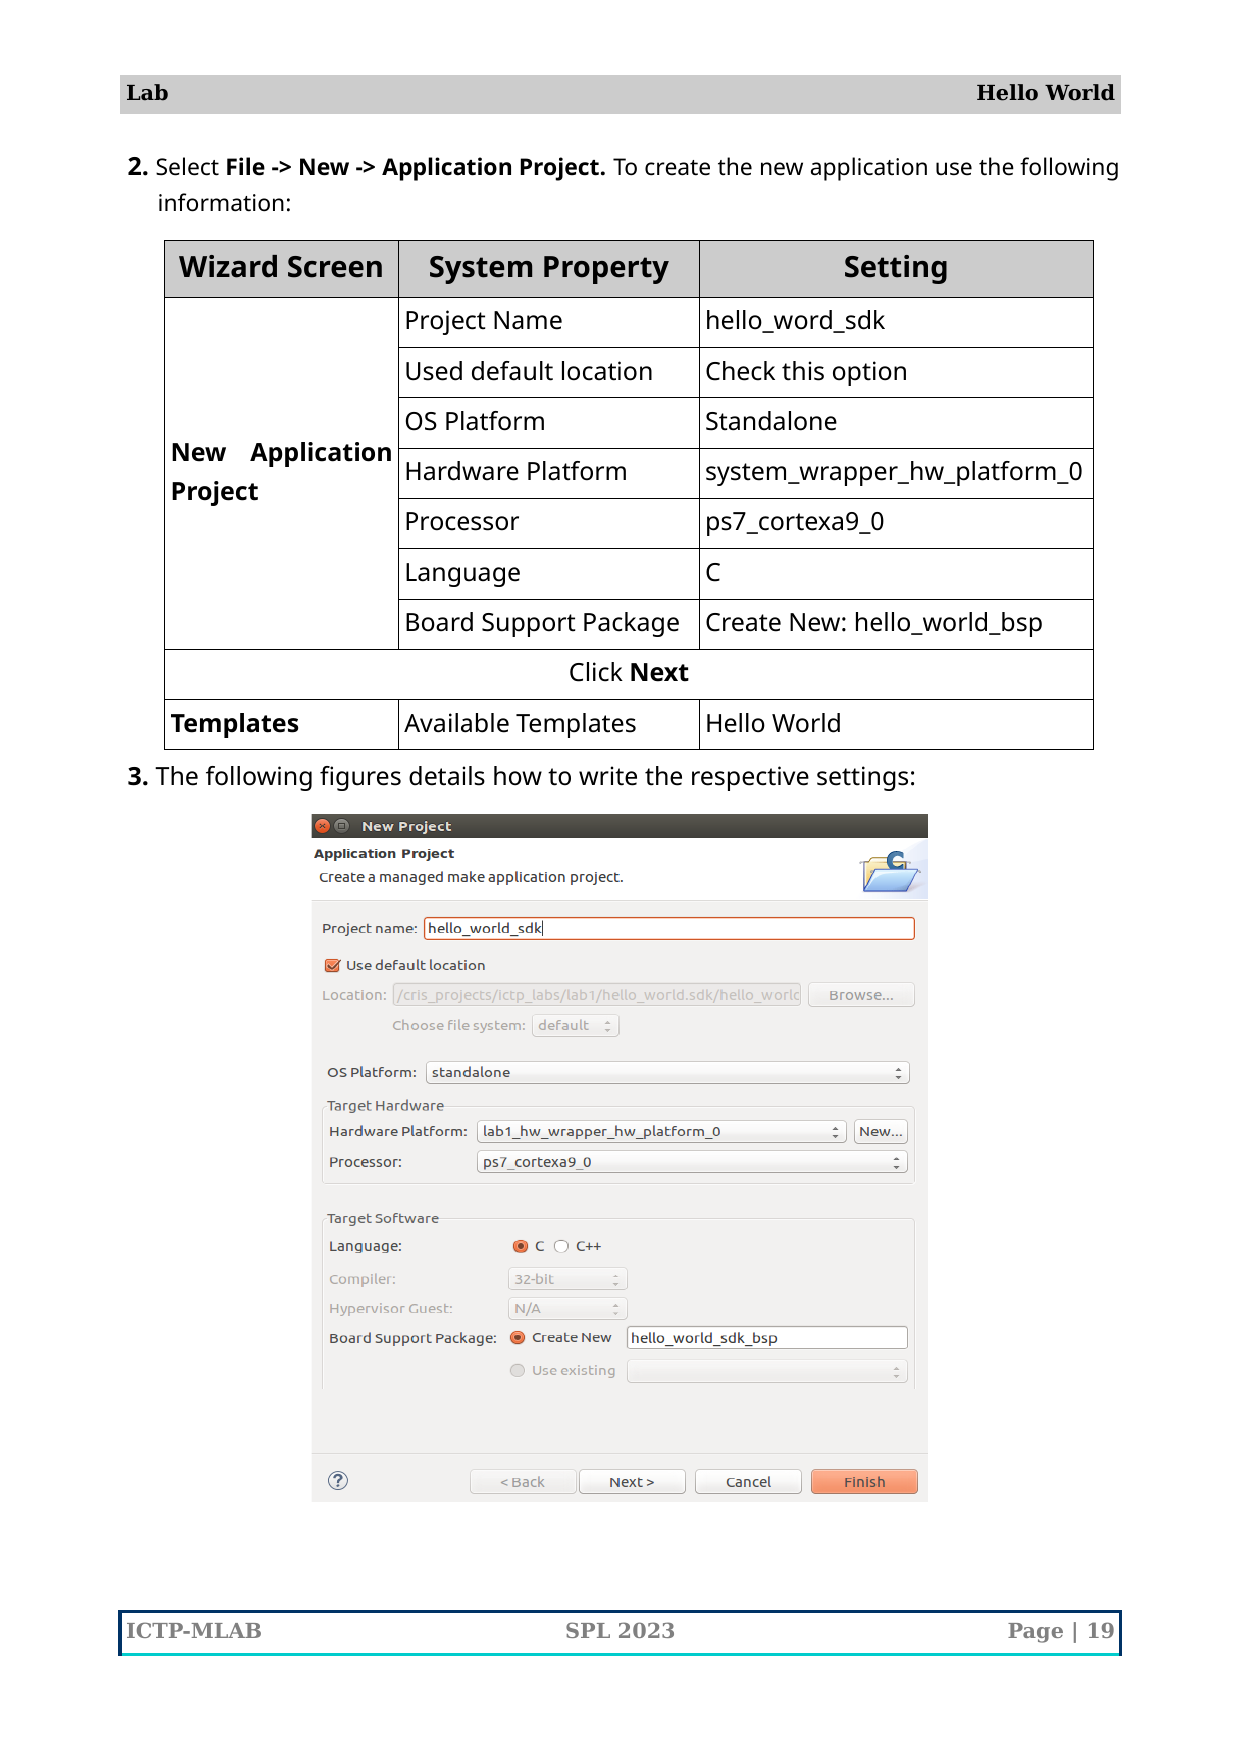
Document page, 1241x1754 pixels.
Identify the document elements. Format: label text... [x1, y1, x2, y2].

table_cell Hardware Platform [399, 449, 699, 498]
table_header Wizard Screen [165, 241, 398, 297]
list Select File -> New -> Application Project. To create the new application use the following information: [127, 148, 1121, 218]
table_cell Click Next [165, 650, 1093, 699]
list The following figures details how to write the respective settings: [127, 759, 1121, 793]
table_cell New Application Project [165, 298, 398, 649]
table_header Setting [700, 241, 1093, 297]
table_cell Used default location [399, 348, 699, 397]
table_cell ps7_cortexa9_0 [700, 499, 1093, 548]
table_cell C [700, 549, 1093, 598]
table_cell Hello World [700, 700, 1093, 749]
picture [311, 814, 928, 1502]
table_cell Language [399, 549, 699, 598]
table_cell OS Platform [399, 398, 699, 447]
table_cell Project Name [399, 298, 699, 347]
table_cell Standalone [700, 398, 1093, 447]
table_cell Templates [165, 700, 398, 749]
table_cell Check this option [700, 348, 1093, 397]
table_cell Available Templates [399, 700, 699, 749]
table_header System Property [399, 241, 699, 297]
table_cell Board Support Package [399, 600, 699, 649]
table_cell system_wrapper_hw_platform_0 [700, 449, 1093, 498]
table_cell Processor [399, 499, 699, 548]
table_cell Create New: hello_world_bsp [700, 600, 1093, 649]
table_cell hello_word_sdk [700, 298, 1093, 347]
